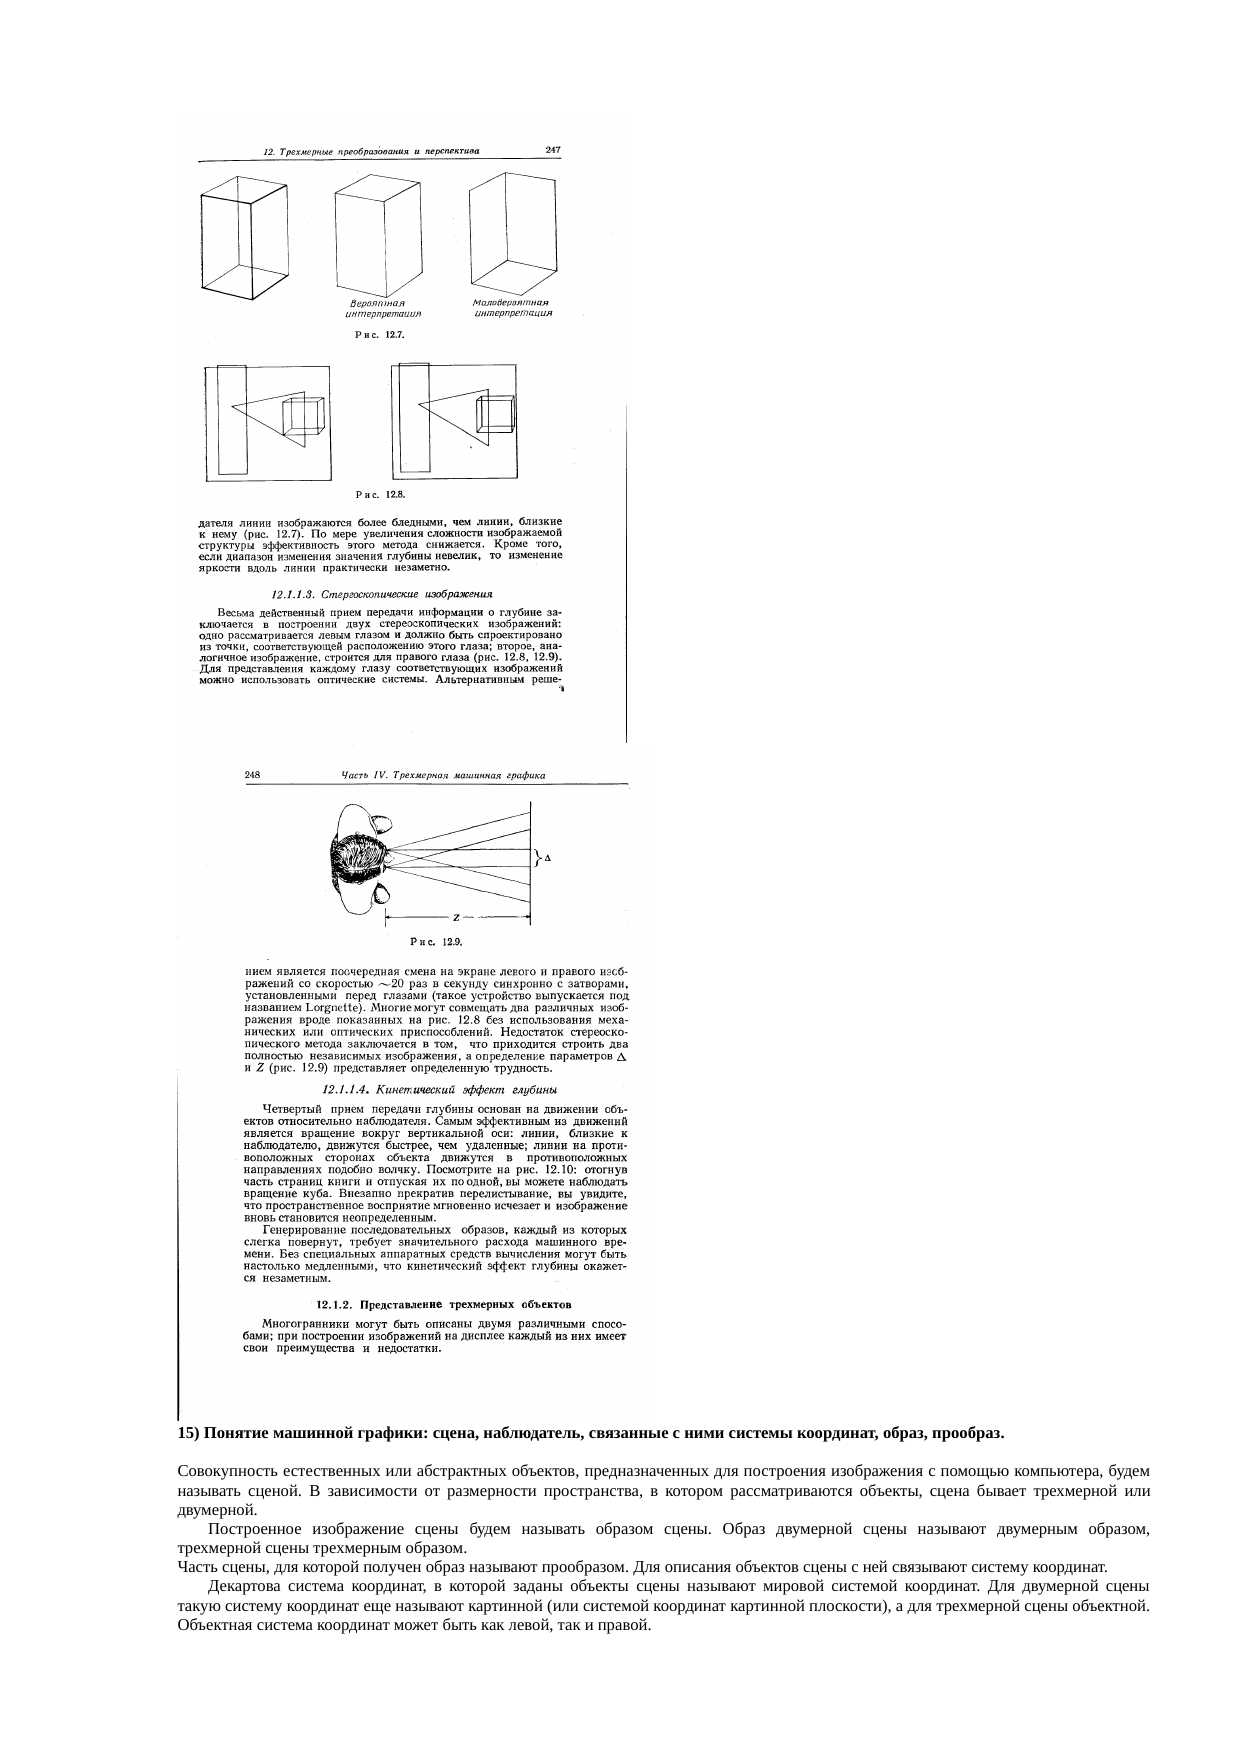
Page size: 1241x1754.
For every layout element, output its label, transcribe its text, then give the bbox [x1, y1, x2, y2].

text Совокупность естественных или абстрактных объектов, предназначенных для построения изображения с помощью компьютера, будем называть сценой. В зависимости от размерности пространства, в котором рассматриваются объекты, сцена бывает трехмерной или двумерной. [177, 1461, 1152, 1519]
text 15) Понятие машинной графики: сцена, наблюдатель, связанные с ними системы координат, образ, прообраз. [177, 1423, 1152, 1442]
text Построенное изображение сцены будем называть образом сцены. Образ двумерной сцены называют двумерным образом, трехмерной сцены трехмерным образом. [177, 1519, 1152, 1557]
text Часть сцены, для которой получен образ называют прообразом. Для описания объектов сцены с ней связывают систему координат. [177, 1557, 1152, 1576]
text Декартова система координат, в которой заданы объекты сцены называют мировой системой координат. Для двумерной сцены такую систему координат еще называют картинной (или системой координат картинной плоскости), а для трехмерной сцены объектной. Объектная система координат может быть как левой, так и правой. [177, 1576, 1152, 1634]
